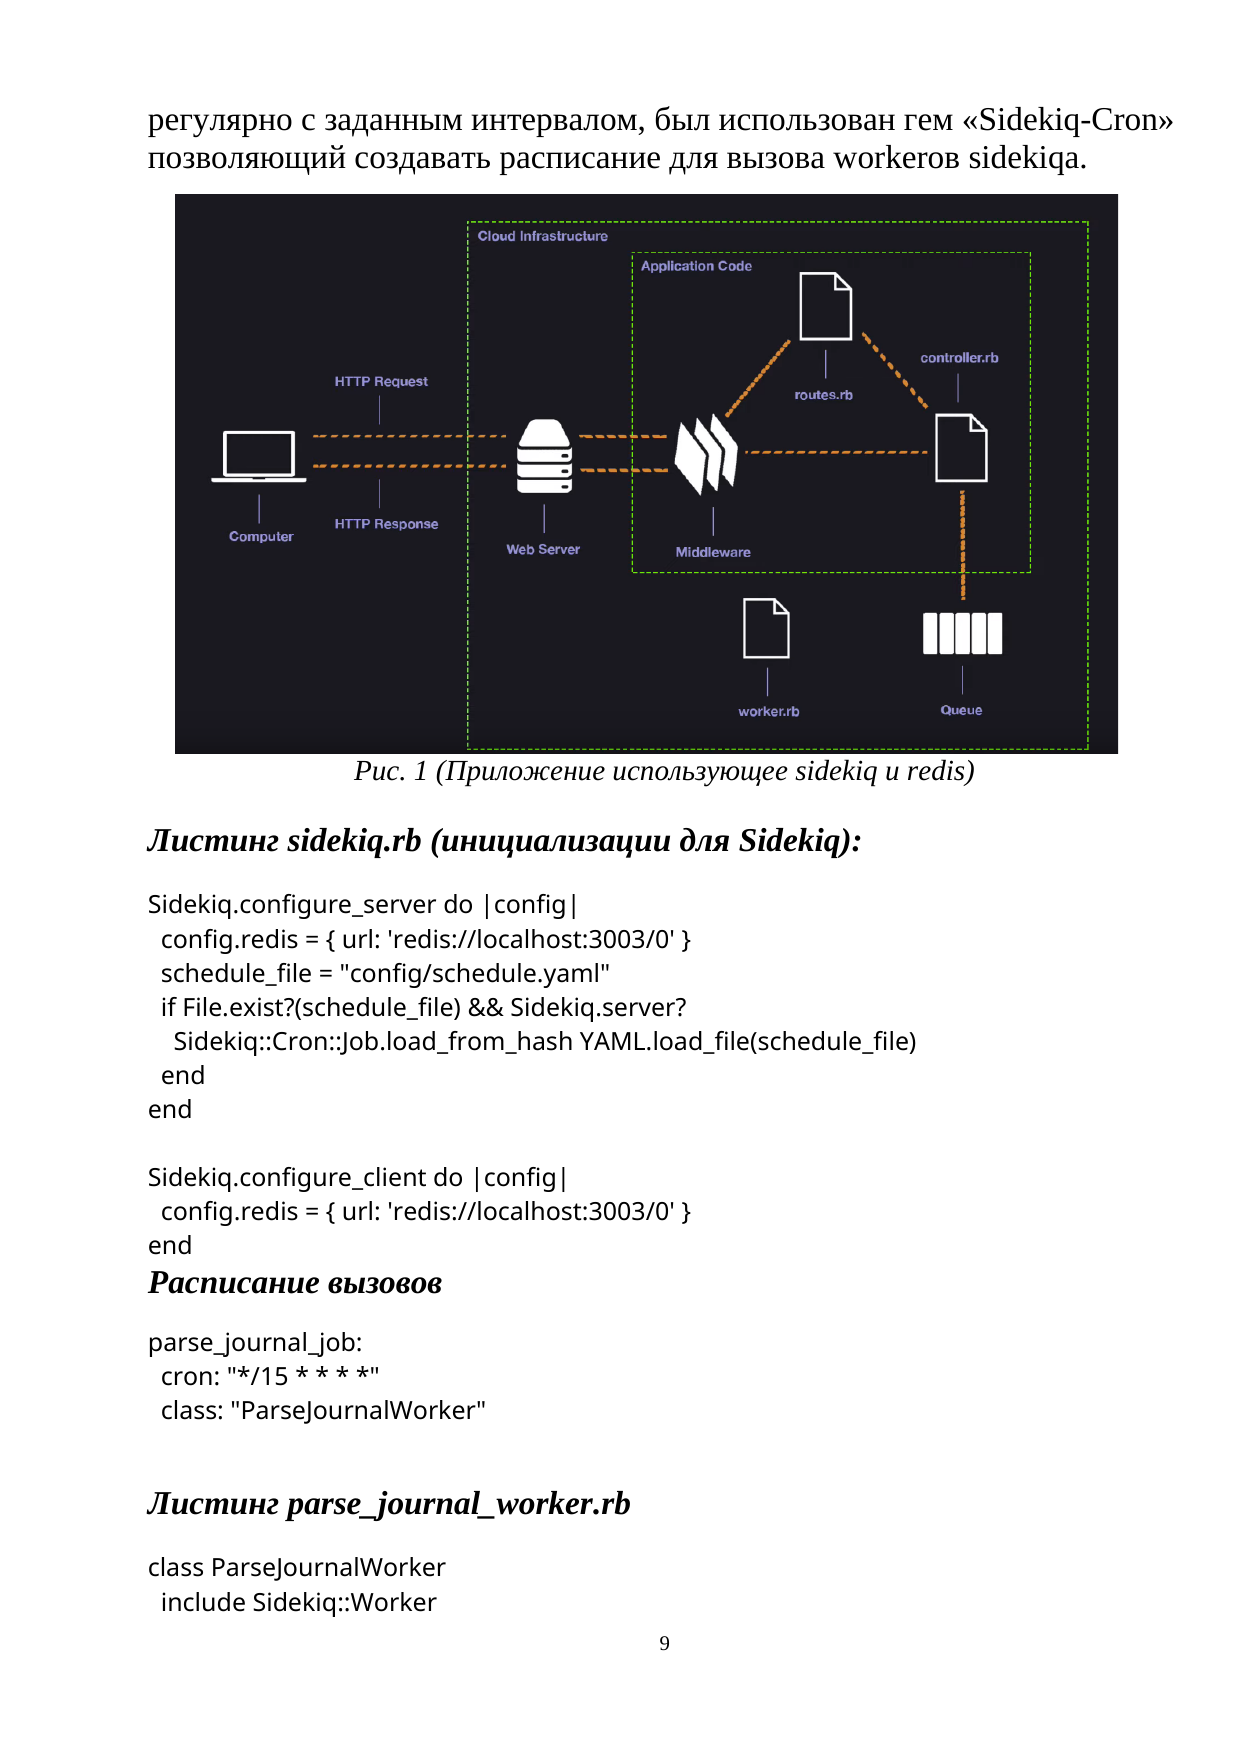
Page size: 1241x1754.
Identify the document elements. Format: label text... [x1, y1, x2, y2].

picture [175, 194, 1119, 754]
text end [148, 1228, 1181, 1262]
text schedule_file = "config/schedule.yaml" [148, 955, 1181, 989]
text регулярно с заданным интервалом, был использован гем «Sidekiq-Cron» позволяющий создавать расписание для вызова workerов sidekiqа. [148, 99, 1181, 176]
text parse_journal_job: [148, 1324, 1181, 1358]
text Sidekiq::Cron::Job.load_from_hash YAML.load_file(schedule_file) [148, 1023, 1181, 1057]
text Расписание вызовов [148, 1262, 1181, 1300]
text Sidekiq.configure_server do |config| [148, 887, 1181, 921]
text Листинг sidekiq.rb (инициализации для Sidekiq): [148, 820, 1181, 859]
text class: "ParseJournalWorker" [148, 1392, 1181, 1426]
text cron: "*/15 * * * *" [148, 1358, 1181, 1392]
text Рис. 1 (Приложение использующее sidekiq и redis) [148, 176, 1181, 787]
text Листинг parse_journal_worker.rb [148, 1483, 1181, 1522]
text include Sidekiq::Worker [148, 1584, 1181, 1618]
text Sidekiq.configure_client do |config| [148, 1160, 1181, 1194]
text class ParseJournalWorker [148, 1550, 1181, 1584]
text end [148, 1057, 1181, 1092]
text end [148, 1092, 1181, 1126]
text if File.exist?(schedule_file) && Sidekiq.server? [148, 989, 1181, 1023]
text config.redis = { url: 'redis://localhost:3003/0' } [148, 921, 1181, 955]
text config.redis = { url: 'redis://localhost:3003/0' } [148, 1194, 1181, 1228]
